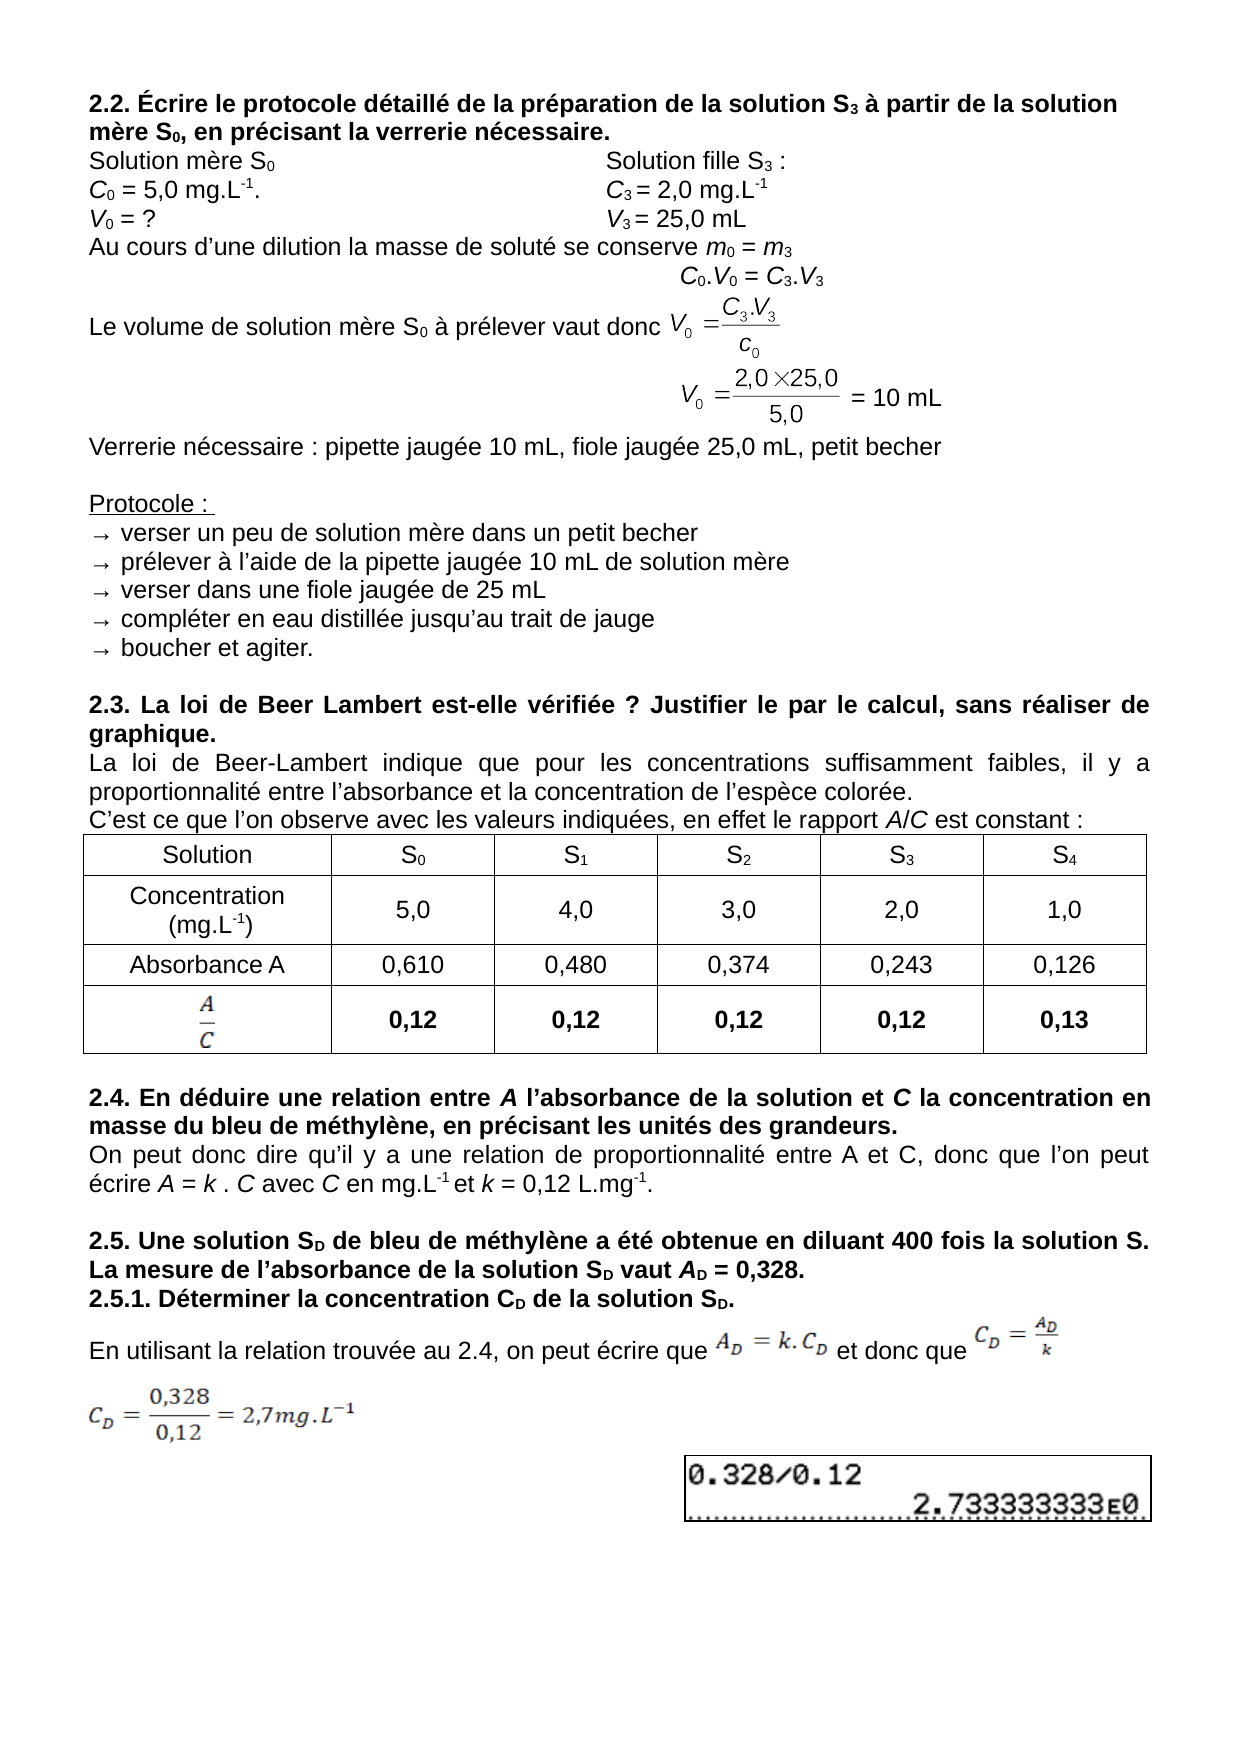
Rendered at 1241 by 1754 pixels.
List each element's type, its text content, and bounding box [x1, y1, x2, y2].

table_cell 0,480 [495, 945, 657, 985]
table_cell 4,0 [495, 876, 657, 944]
table_cell 0,12 [658, 986, 820, 1053]
text Verrerie nécessaire : pipette jaugée 10 mL, fiole jaugée 25,0 mL, petit becher [89, 432, 1152, 460]
text → compléter en eau distillée jusqu’au trait de jauge → boucher et agiter. [89, 604, 1152, 662]
text 2.3. La loi de Beer Lambert est-elle vérifiée ? Justifier le par le calcul, sans réaliser de graphique. [89, 690, 1152, 748]
text C’est ce que l’on observe avec les valeurs indiquées, en effet le rapport A/C est constant : [89, 805, 1152, 834]
picture [715, 1325, 830, 1360]
table_header S4 [984, 835, 1146, 875]
text 2.5.1. Déterminer la concentration CD de la solution SD. [89, 1284, 1152, 1312]
text 2.5. Une solution SD de bleu de méthylène a été obtenue en diluant 400 fois la solution S. La mesure de l’absorbance de la solution SD vaut AD = 0,328. [89, 1226, 1152, 1284]
table_cell 0,13 [984, 986, 1146, 1053]
text Au cours d’une dilution la masse de soluté se conserve m0 = m3 [89, 232, 1152, 261]
table_cell Absorbance A [84, 945, 331, 985]
table_cell 1,0 [984, 876, 1146, 944]
text Le volume de solution mère S0 à prélever vaut donc [89, 290, 1152, 363]
text La loi de Beer-Lambert indique que pour les concentrations suffisamment faibles, il y a proportionnalité entre l’absorbance et la concentration de l’espèce colorée. [89, 748, 1152, 805]
text Protocole : → verser un peu de solution mère dans un petit becher → prélever à l’aide de la pipette jaugée 10 mL de solution mère → verser dans une fiole jaugée de 25 mL [89, 489, 1152, 604]
table_cell [84, 986, 331, 1053]
table_cell 0,374 [658, 945, 820, 985]
text 2.2. Écrire le protocole détaillé de la préparation de la solution S3 à partir de la solution mère S0, en précisant la verrerie nécessaire. [89, 89, 1152, 146]
table_header S0 [332, 835, 494, 875]
picture [686, 1456, 1150, 1520]
table_header S3 [821, 835, 983, 875]
table_cell Concentration (mg.L-1) [84, 876, 331, 944]
table_cell 0,12 [495, 986, 657, 1053]
table_cell 5,0 [332, 876, 494, 944]
table_header S2 [658, 835, 820, 875]
table_cell 0,126 [984, 945, 1146, 985]
text = 10 mL [89, 363, 1152, 432]
text En utilisant la relation trouvée au 2.4, on peut écrire que et donc que [89, 1312, 1152, 1384]
text C0.V0 = C3.V3 [89, 261, 1152, 290]
picture [974, 1312, 1059, 1360]
text Solution mère S0 Solution fille S3 : [89, 146, 1152, 175]
table_cell 0,12 [821, 986, 983, 1053]
text 2.4. En déduire une relation entre A l’absorbance de la solution et C la concentration en masse du bleu de méthylène, en précisant les unités des grandeurs. [89, 1082, 1152, 1140]
text On peut donc dire qu’il y a une relation de proportionnalité entre A et C, donc que l’on peut écrire A = k . C avec C en mg.L-1 et k = 0,12 L.mg-1. [89, 1140, 1152, 1197]
table_header S1 [495, 835, 657, 875]
table_header Solution [84, 835, 331, 875]
table_cell 0,243 [821, 945, 983, 985]
text C0 = 5,0 mg.L-1. C3 = 2,0 mg.L-1 [89, 175, 1152, 204]
picture [88, 1384, 358, 1448]
table_cell 2,0 [821, 876, 983, 944]
table_cell 0,12 [332, 986, 494, 1053]
text V0 = ? V3 = 25,0 mL [89, 204, 1152, 232]
table_cell 0,610 [332, 945, 494, 985]
picture [199, 991, 215, 1048]
table_cell 3,0 [658, 876, 820, 944]
